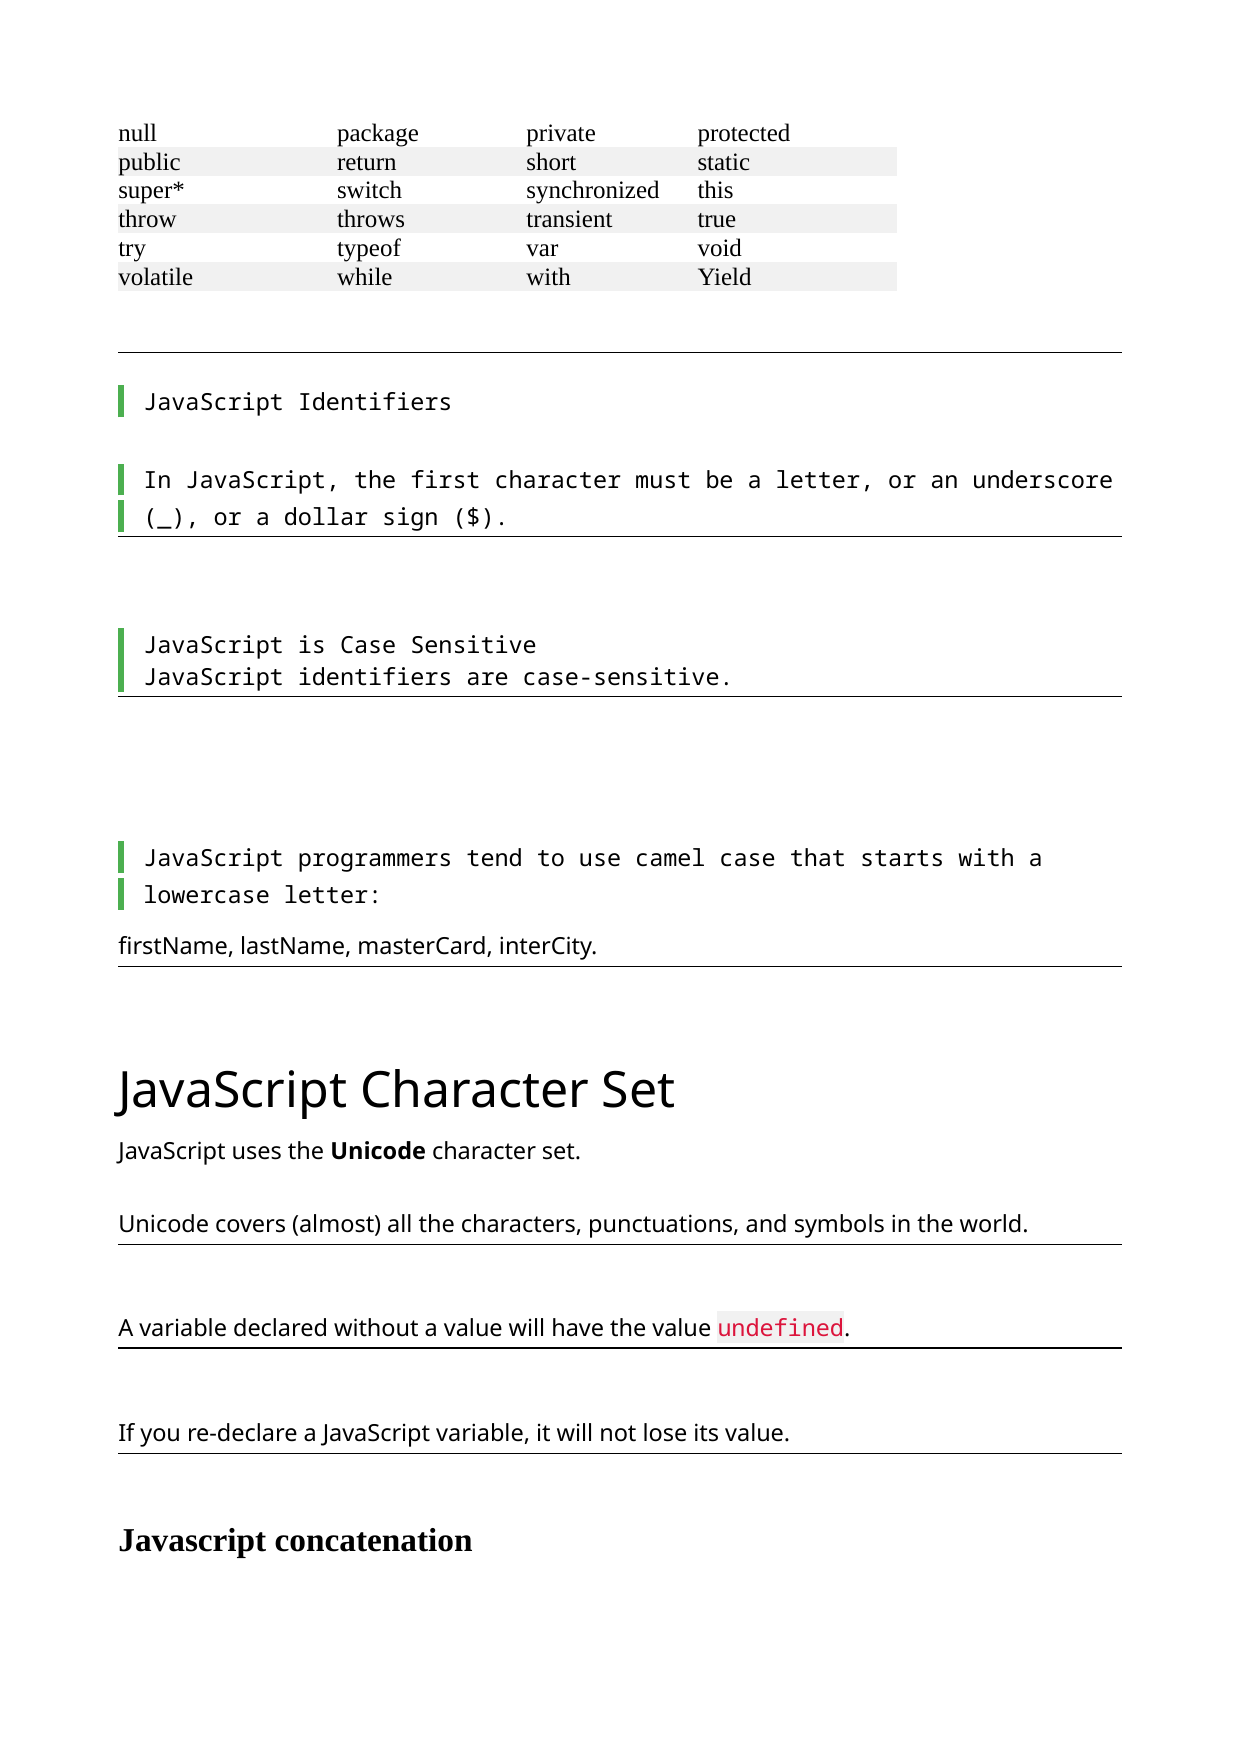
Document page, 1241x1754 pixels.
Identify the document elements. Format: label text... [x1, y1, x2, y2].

text If you re-declare a JavaScript variable, it will not lose its value. [118, 1417, 1122, 1453]
text JavaScript programmers tend to use camel case that starts with a lowercase letter: [118, 841, 1122, 910]
table_cell throws [337, 204, 526, 233]
table_cell short [526, 147, 697, 176]
table_cell this [697, 176, 897, 204]
table_cell static [697, 147, 897, 176]
table_cell Yield [697, 262, 897, 291]
table_cell return [337, 147, 526, 176]
text In JavaScript, the first character must be a letter, or an underscore (_), or a dollar sign ($). [118, 430, 1122, 536]
table_cell typeof [337, 233, 526, 262]
table_cell private [526, 118, 697, 147]
table_cell public [118, 147, 337, 176]
table_cell true [697, 204, 897, 233]
table_cell switch [337, 176, 526, 204]
table_cell while [337, 262, 526, 291]
subtitle JavaScript Identifiers [124, 385, 1122, 417]
table_cell protected [697, 118, 897, 147]
text firstName, lastName, masterCard, interCity. [118, 929, 1122, 966]
table_cell transient [526, 204, 697, 233]
table_cell void [697, 233, 897, 262]
table_cell super* [118, 176, 337, 204]
text A variable declared without a value will have the value undefined. [118, 1311, 1122, 1347]
table_cell synchronized [526, 176, 697, 204]
text JavaScript uses the Unicode character set. Unicode covers (almost) all the characters, punctuations, and symbols in the world. [118, 1134, 1122, 1244]
table_cell volatile [118, 262, 337, 291]
table_cell throw [118, 204, 337, 233]
subtitle JavaScript Character Set [118, 1053, 1122, 1122]
text Javascript concatenation [118, 1520, 1122, 1558]
table_cell package [337, 118, 526, 147]
table_cell with [526, 262, 697, 291]
table_cell null [118, 118, 337, 147]
subtitle JavaScript is Case Sensitive JavaScript identifiers are case-sensitive. [118, 628, 1122, 696]
table_cell try [118, 233, 337, 262]
table_cell var [526, 233, 697, 262]
